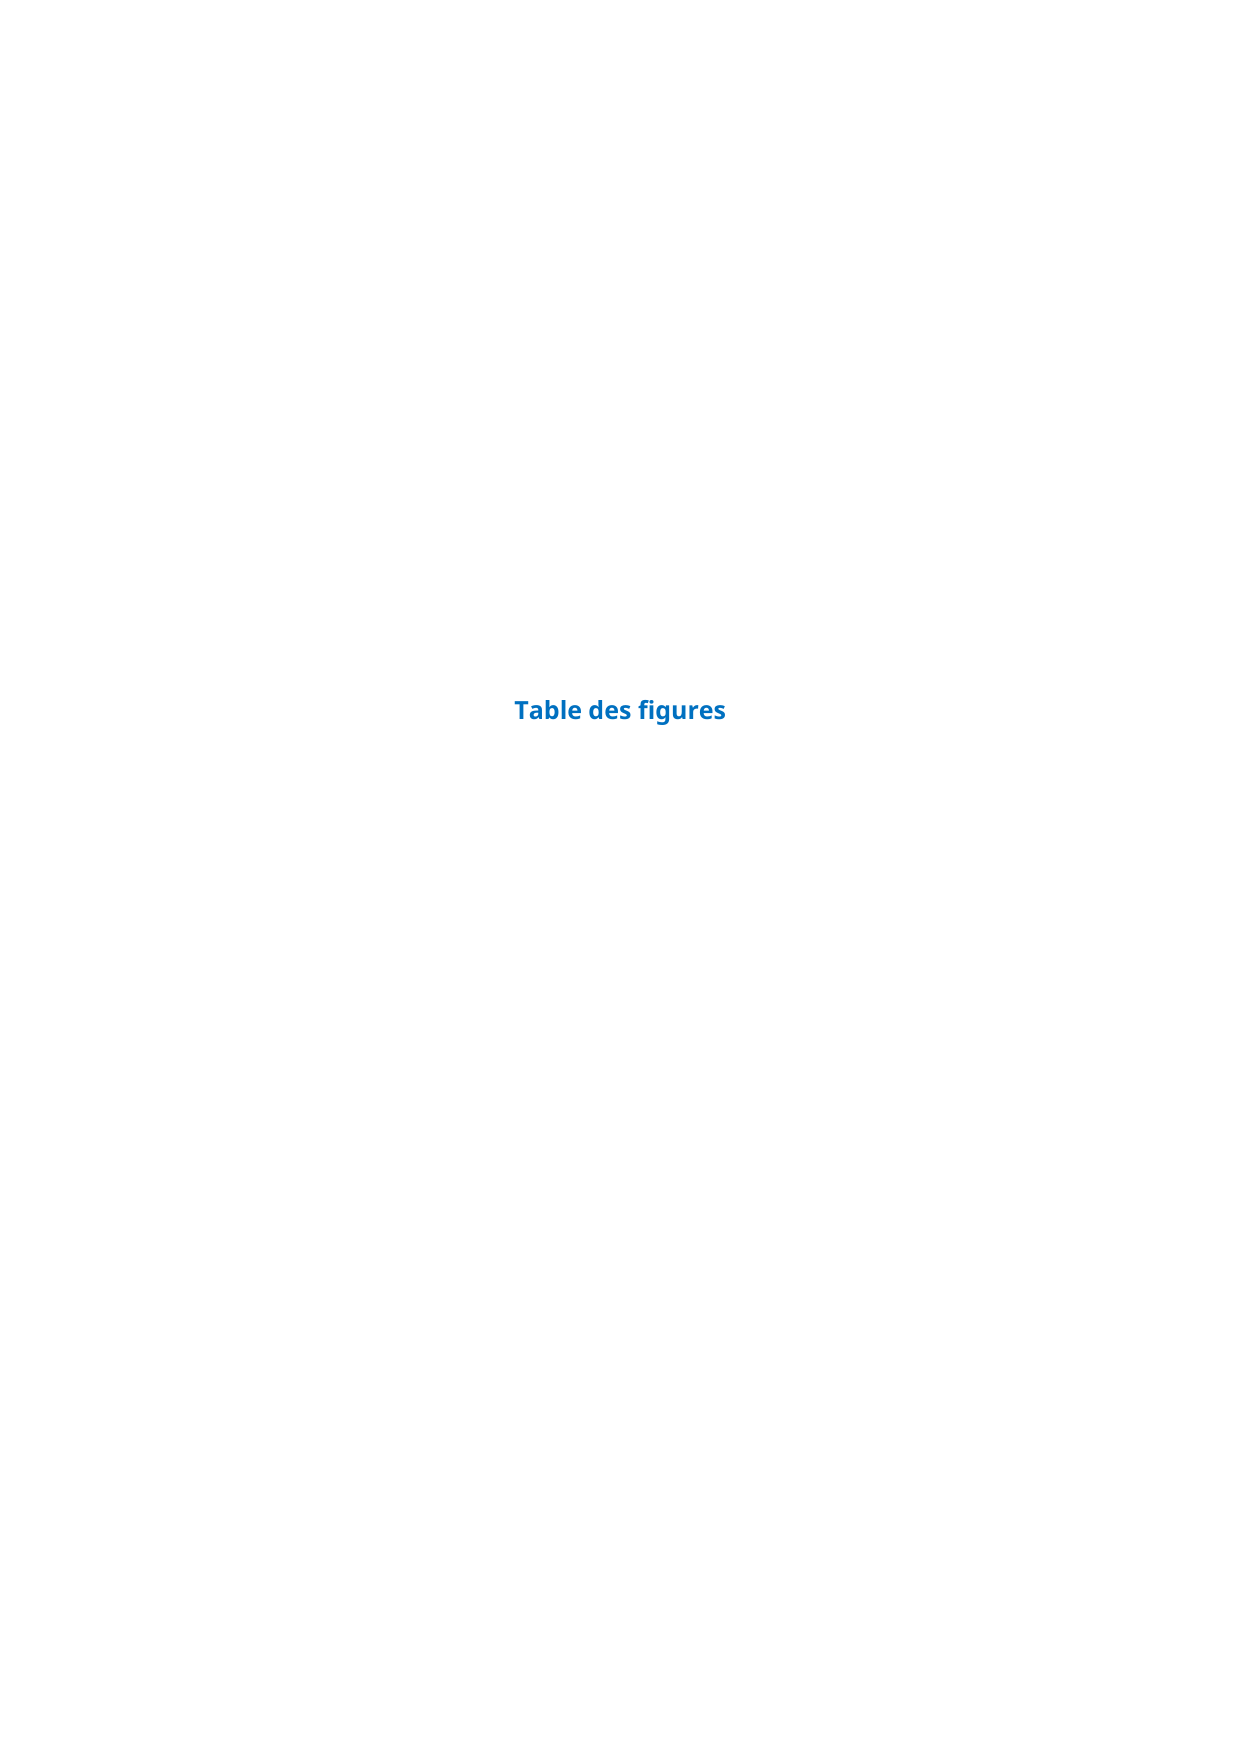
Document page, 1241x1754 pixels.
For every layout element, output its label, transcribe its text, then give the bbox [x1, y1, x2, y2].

text Table des figures [148, 693, 1093, 727]
